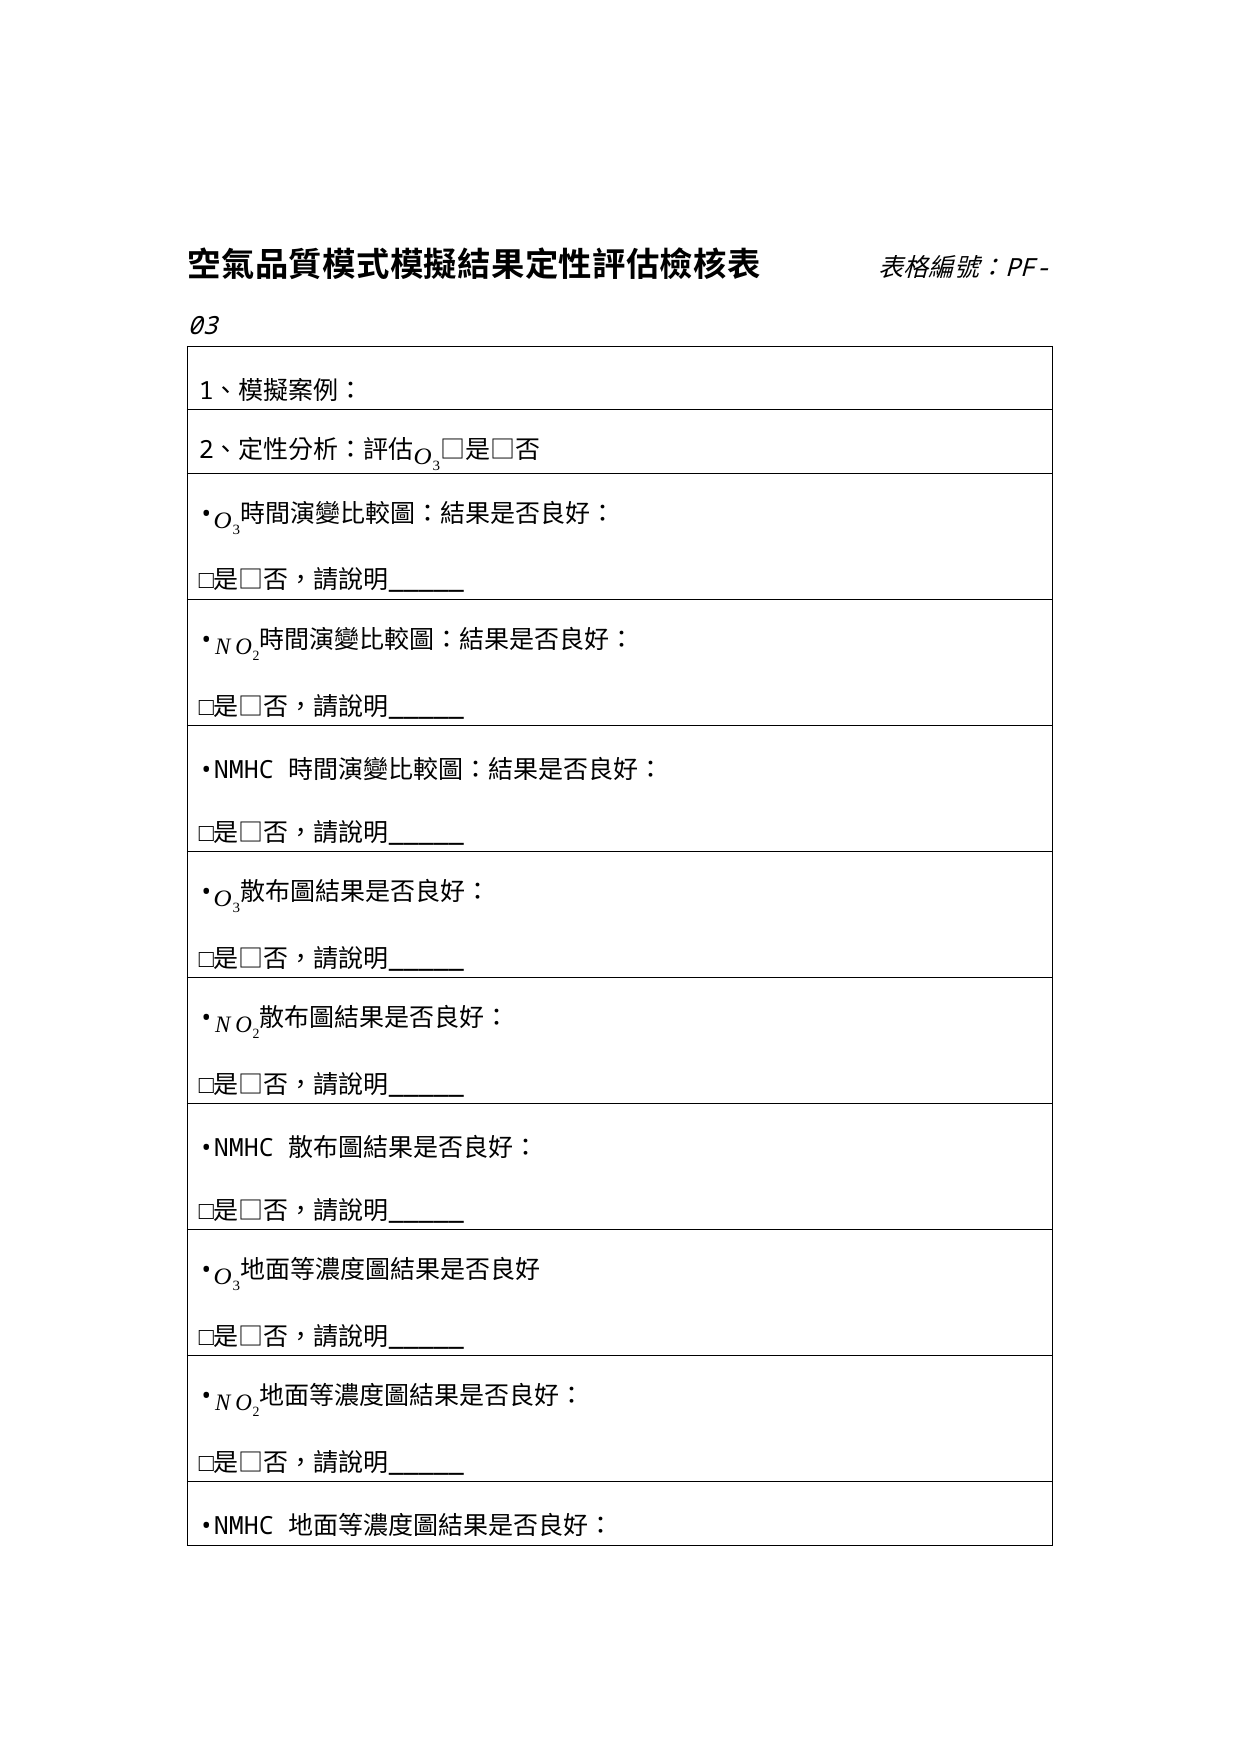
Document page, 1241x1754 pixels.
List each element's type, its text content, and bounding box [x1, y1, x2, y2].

table_cell •散布圖結果是否良好： □是□否，請說明_____ [188, 852, 1052, 977]
text 空氣品質模式模擬結果定性評估檢核表 表格編號：PF-03 [187, 221, 1053, 346]
table_cell •NMHC 散布圖結果是否良好： □是□否，請說明_____ [188, 1104, 1052, 1229]
table_cell •NMHC 地面等濃度圖結果是否良好： [188, 1482, 1052, 1545]
table_cell •時間演變比較圖：結果是否良好： □是□否，請說明_____ [188, 600, 1052, 725]
table_cell •地面等濃度圖結果是否良好 □是□否，請說明_____ [188, 1230, 1052, 1355]
table_cell 2、定性分析：評估□是□否 [188, 410, 1052, 473]
table_cell •地面等濃度圖結果是否良好： □是□否，請說明_____ [188, 1356, 1052, 1481]
table_header 1、模擬案例： [188, 347, 1052, 409]
table_cell •NMHC 時間演變比較圖：結果是否良好： □是□否，請說明_____ [188, 726, 1052, 851]
table_cell •時間演變比較圖：結果是否良好： □是□否，請說明_____ [188, 474, 1052, 599]
table_cell •散布圖結果是否良好： □是□否，請說明_____ [188, 978, 1052, 1103]
